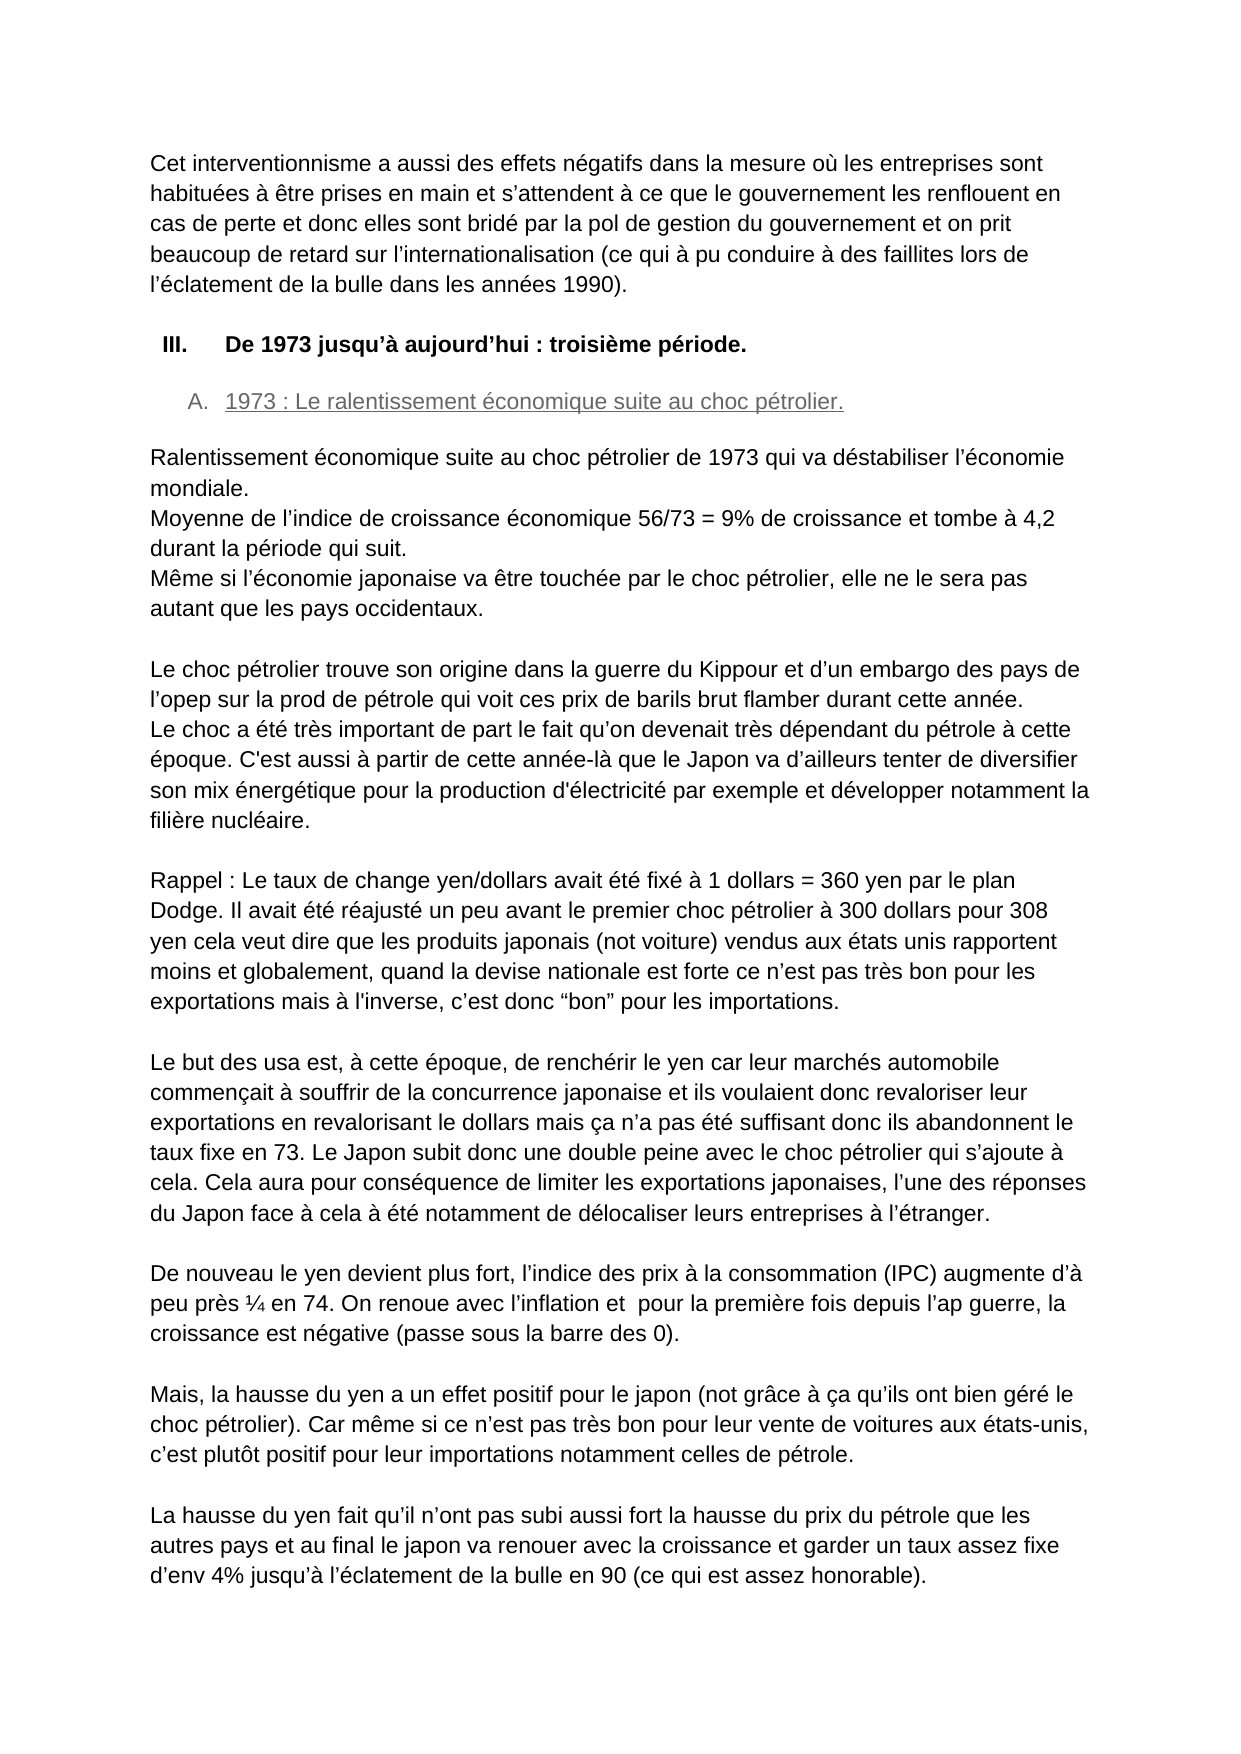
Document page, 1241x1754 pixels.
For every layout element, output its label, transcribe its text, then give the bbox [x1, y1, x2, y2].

subtitle De 1973 jusqu’à aujourd’hui : troisième période. [187, 331, 1090, 358]
text Ralentissement économique suite au choc pétrolier de 1973 qui va déstabiliser l’économie mondiale. [150, 444, 1090, 501]
text Moyenne de l’indice de croissance économique 56/73 = 9% de croissance et tombe à 4,2 durant la période qui suit. [150, 505, 1090, 561]
text Le choc a été très important de part le fait qu’on devenait très dépendant du pétrole à cette époque. C'est aussi à partir de cette année-là que le Japon va d’ailleurs tenter de diversifier son mix énergétique pour la production d'électricité par exemple et développer notamment la filière nucléaire. [150, 716, 1090, 833]
text Cet interventionnisme a aussi des effets négatifs dans la mesure où les entreprises sont habituées à être prises en main et s’attendent à ce que le gouvernement les renflouent en cas de perte et donc elles sont bridé par la pol de gestion du gouvernement et on prit beaucoup de retard sur l’internationalisation (ce qui à pu conduire à des faillites lors de l’éclatement de la bulle dans les années 1990). [150, 150, 1090, 297]
text La hausse du yen fait qu’il n’ont pas subi aussi fort la hausse du prix du pétrole que les autres pays et au final le japon va renouer avec la croissance et garder un taux assez fixe d’env 4% jusqu’à l’éclatement de la bulle en 90 (ce qui est assez honorable). [150, 1502, 1090, 1588]
text Même si l’économie japonaise va être touchée par le choc pétrolier, elle ne le sera pas autant que les pays occidentaux. [150, 565, 1090, 622]
text Le choc pétrolier trouve son origine dans la guerre du Kippour et d’un embargo des pays de l’opep sur la prod de pétrole qui voit ces prix de barils brut flamber durant cette année. [150, 656, 1090, 712]
text Mais, la hausse du yen a un effet positif pour le japon (not grâce à ça qu’ils ont bien géré le choc pétrolier). Car même si ce n’est pas très bon pour leur vente de voitures aux états-unis, c’est plutôt positif pour leur importations notamment celles de pétrole. [150, 1381, 1090, 1468]
text Rappel : Le taux de change yen/dollars avait été fixé à 1 dollars = 360 yen par le plan Dodge. Il avait été réajusté un peu avant le premier choc pétrolier à 300 dollars pour 308 yen cela veut dire que les produits japonais (not voiture) vendus aux états unis rapportent moins et globalement, quand la devise nationale est forte ce n’est pas très bon pour les exportations mais à l'inverse, c’est donc “bon” pour les importations. [150, 867, 1090, 1014]
text De nouveau le yen devient plus fort, l’indice des prix à la consommation (IPC) augmente d’à peu près ¼ en 74. On renoue avec l’inflation et pour la première fois depuis l’ap guerre, la croissance est négative (passe sous la barre des 0). [150, 1260, 1090, 1347]
subtitle 1973 : Le ralentissement économique suite au choc pétrolier. [187, 388, 1090, 414]
text Le but des usa est, à cette époque, de renchérir le yen car leur marchés automobile commençait à souffrir de la concurrence japonaise et ils voulaient donc revaloriser leur exportations en revalorisant le dollars mais ça n’a pas été suffisant donc ils abandonnent le taux fixe en 73. Le Japon subit donc une double peine avec le choc pétrolier qui s’ajoute à cela. Cela aura pour conséquence de limiter les exportations japonaises, l’une des réponses du Japon face à cela à été notamment de délocaliser leurs entreprises à l’étranger. [150, 1048, 1090, 1226]
